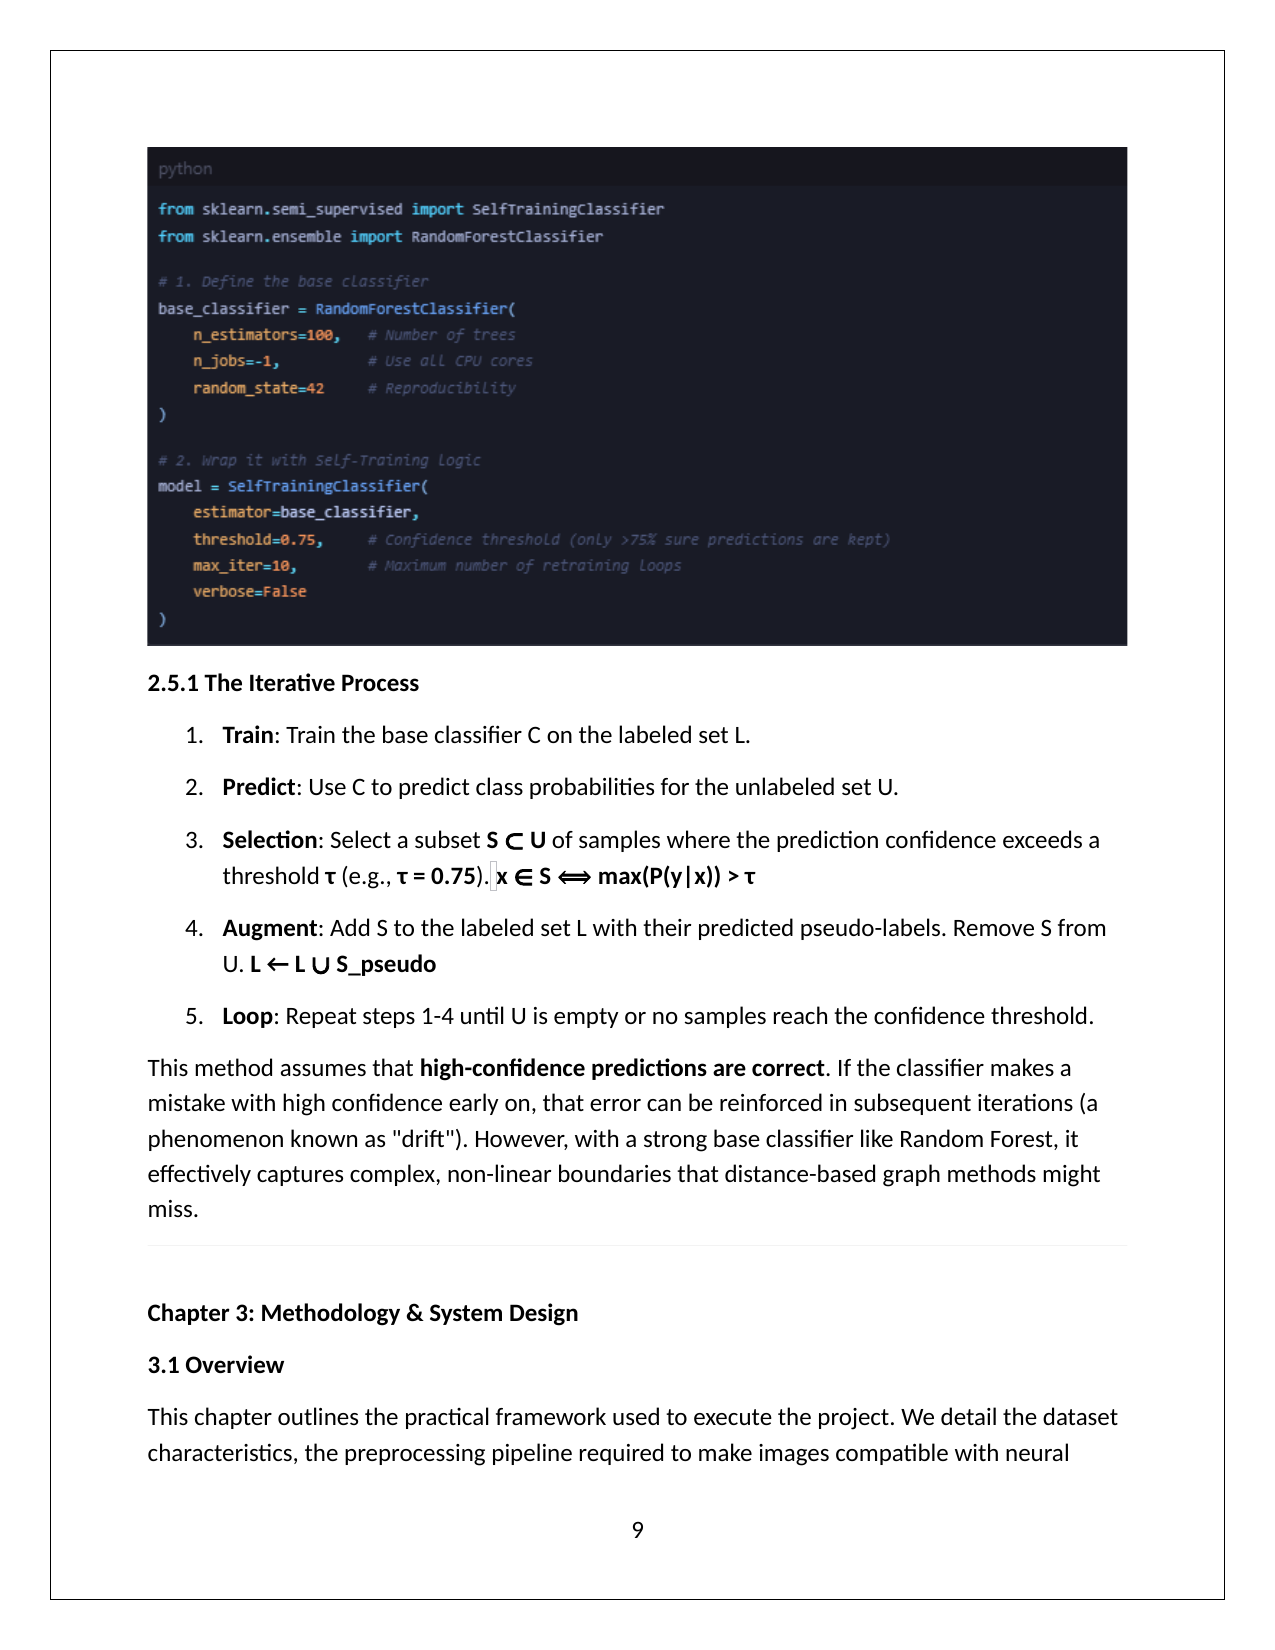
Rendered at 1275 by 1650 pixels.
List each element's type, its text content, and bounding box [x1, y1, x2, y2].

list Selection: Select a subset S ⊂ U of samples where the prediction confidence exceeds a threshold τ (e.g., τ = 0.75). x ∈ S ⟺ max(P(y|x)) > τ [185, 823, 1127, 891]
text 3.1 Overview [147, 1349, 1127, 1380]
text This chapter outlines the practical framework used to execute the project. We detail the dataset characteristics, the preprocessing pipeline required to make images compatible with neural [147, 1401, 1127, 1467]
list Predict: Use C to predict class probabilities for the unlabeled set U. [185, 771, 1127, 802]
picture [147, 147, 1128, 646]
list Train: Train the base classifier C on the labeled set L. [185, 719, 1127, 750]
text 2.5.1 The Iterative Process [147, 667, 1127, 698]
text Chapter 3: Methodology & System Design [147, 1297, 1127, 1328]
list Augment: Add S to the labeled set L with their predicted pseudo-labels. Remove S from U. L ← L ∪ S_pseudo [185, 912, 1127, 979]
list Loop: Repeat steps 1-4 until U is empty or no samples reach the confidence threshold. [185, 1000, 1127, 1031]
text This method assumes that high-confidence predictions are correct. If the classifier makes a mistake with high confidence early on, that error can be reinforced in subsequent iterations (a phenomenon known as "drift"). However, with a strong base classifier like Random Forest, it effectively captures complex, non-linear boundaries that distance-based graph methods might miss. [147, 1052, 1127, 1224]
